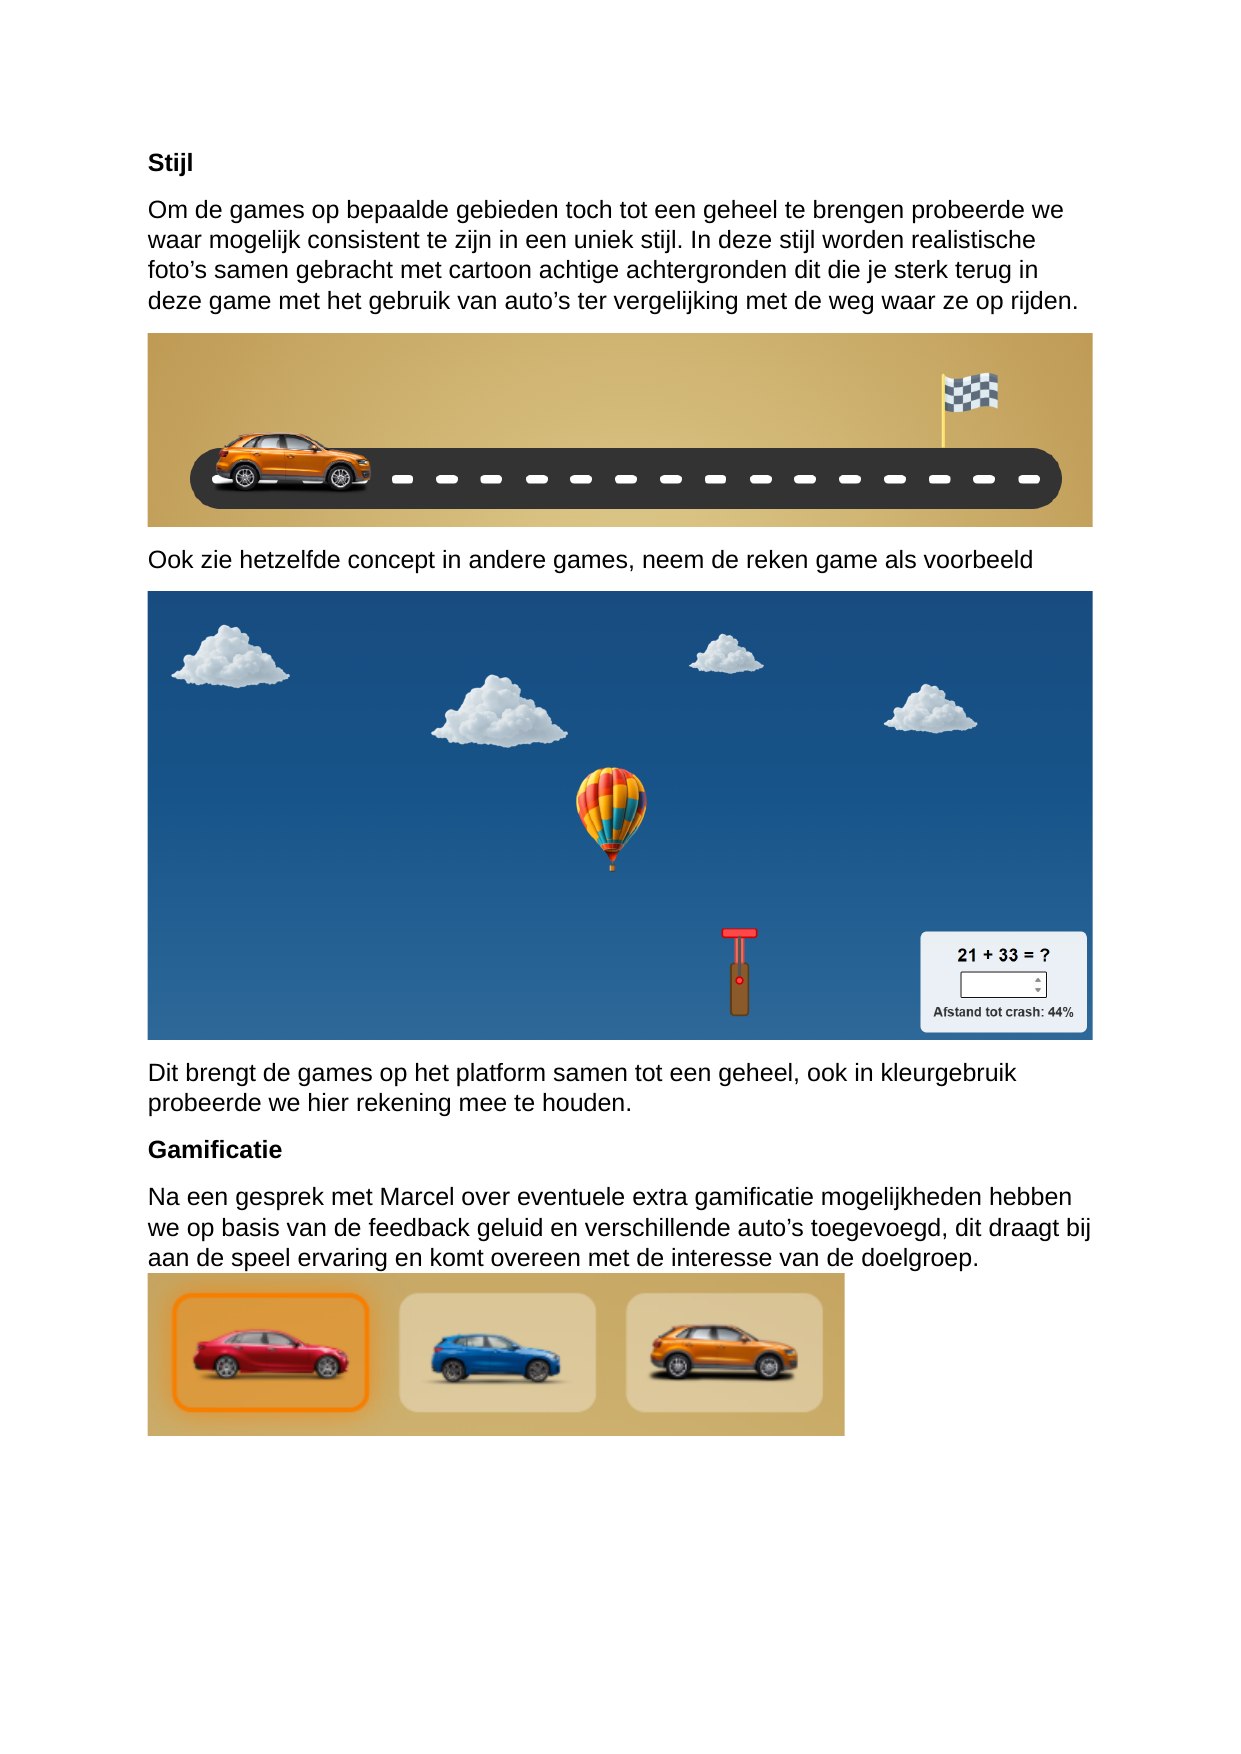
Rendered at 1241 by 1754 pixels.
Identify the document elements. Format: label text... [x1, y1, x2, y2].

text Om de games op bepaalde gebieden toch tot een geheel te brengen probeerde we waar mogelijk consistent te zijn in een uniek stijl. In deze stijl worden realistische foto’s samen gebracht met cartoon achtige achtergronden dit die je sterk terug in deze game met het gebruik van auto’s ter vergelijking met de weg waar ze op rijden. [148, 195, 1093, 315]
text Gamificatie [148, 1135, 1093, 1164]
text Ook zie hetzelfde concept in andere games, neem de reken game als voorbeeld [148, 545, 1093, 573]
text Stijl [148, 148, 1093, 176]
text Na een gesprek met Marcel over eventuele extra gamificatie mogelijkheden hebben we op basis van de feedback geluid en verschillende auto’s toegevoegd, dit draagt bij aan de speel ervaring en komt overeen met de interesse van de doelgroep. [148, 1182, 1093, 1436]
text Dit brengt de games op het platform samen tot een geheel, ook in kleurgebruik probeerde we hier rekening mee te houden. [148, 1058, 1093, 1117]
